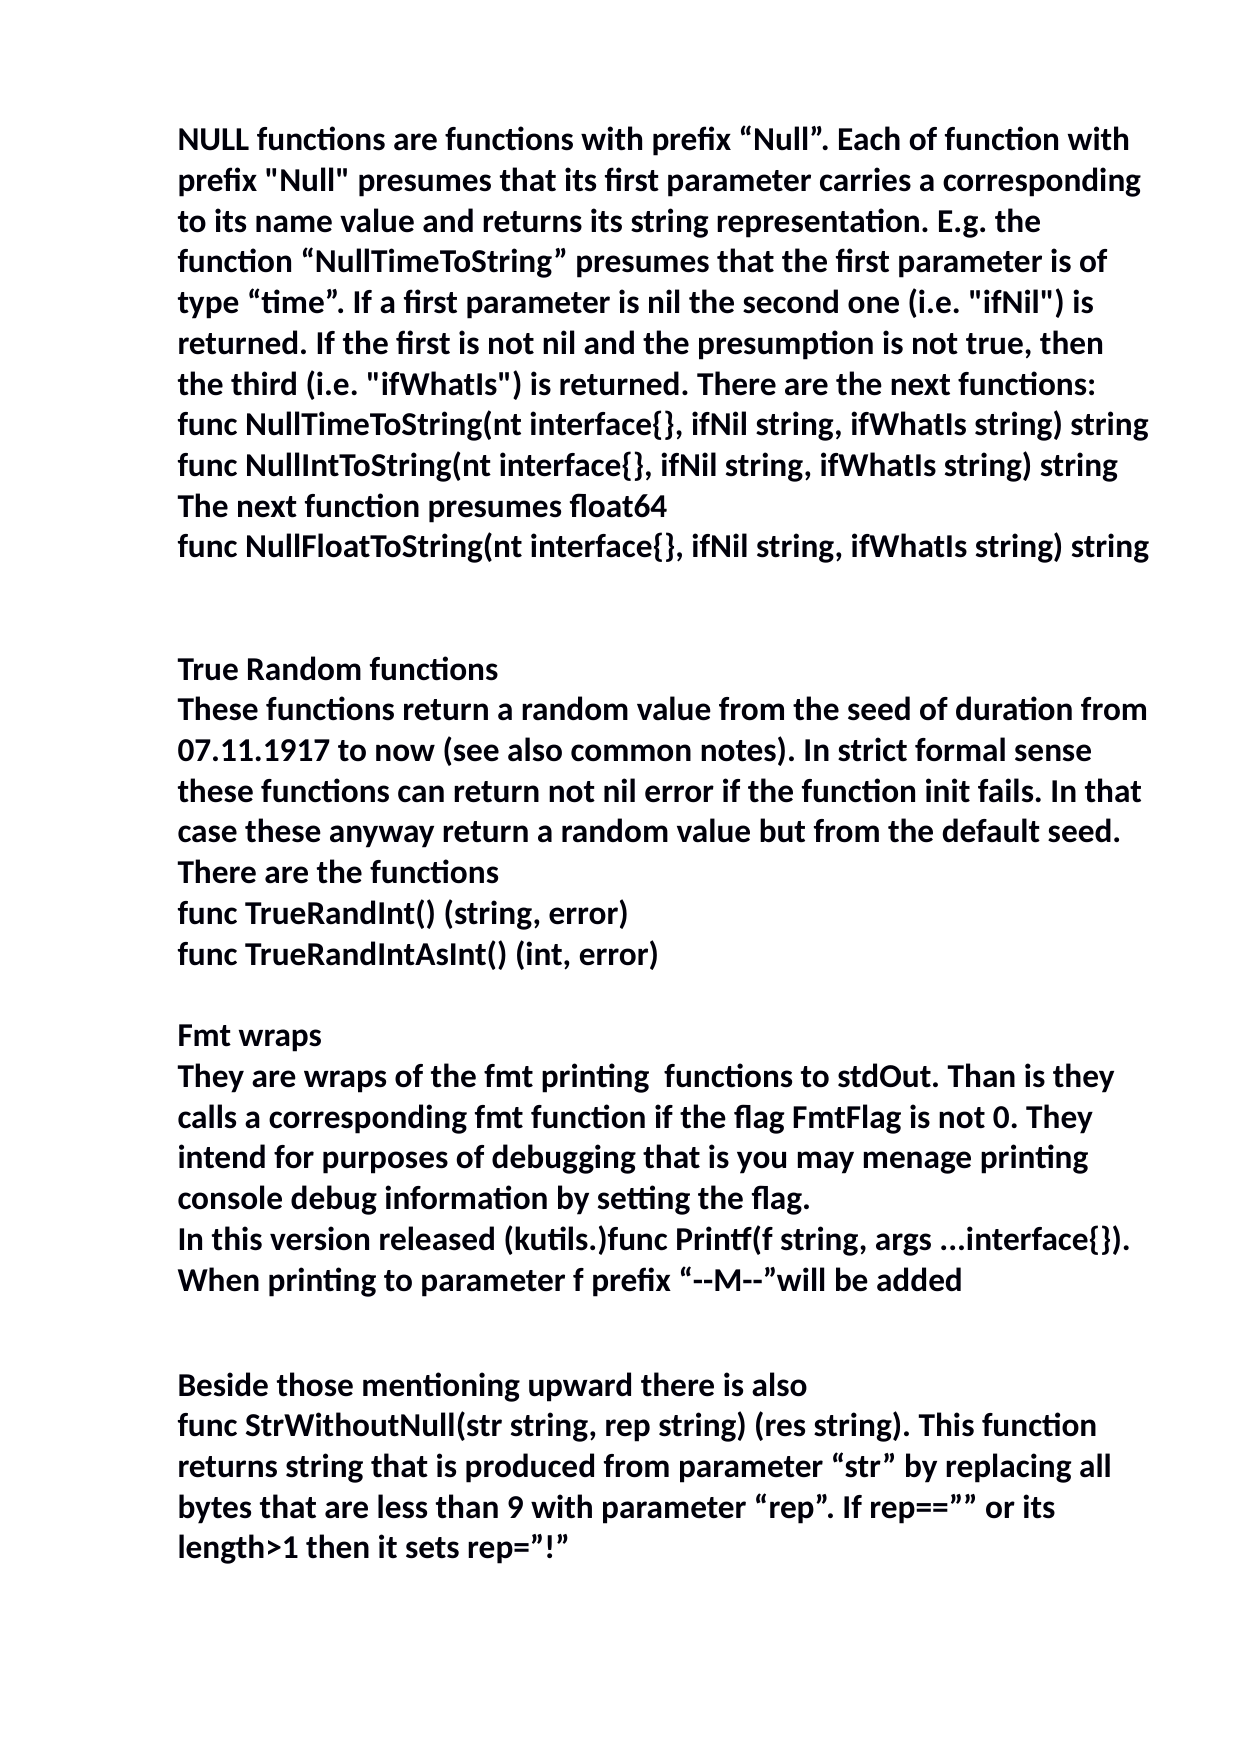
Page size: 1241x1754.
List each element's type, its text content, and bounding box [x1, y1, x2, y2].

text These functions return a random value from the seed of duration from 07.11.1917 to now (see also common notes). In strict formal sense these functions can return not nil error if the function init fails. In that case these anyway return a random value but from the default seed. There are the functions [177, 688, 1152, 892]
text func TrueRandIntAsInt() (int, error) [177, 933, 1152, 973]
text func TrueRandInt() (string, error) [177, 892, 1152, 933]
text func NullFloatToString(nt interface{}, ifNil string, ifWhatIs string) string [177, 525, 1152, 566]
text Beside those mentioning upward there is also [177, 1364, 1152, 1404]
text func StrWithoutNull(str string, rep string) (res string). This function returns string that is produced from parameter “str” by replacing all bytes that are less than 9 with parameter “rep”. If rep==”” or its length>1 then it sets rep=”!” [177, 1404, 1152, 1567]
text Fmt wraps They are wraps of the fmt printing functions to stdOut. Than is they calls a corresponding fmt function if the flag FmtFlag is not 0. They intend for purposes of debugging that is you may menage printing console debug information by setting the flag. In this version released (kutils.)func Printf(f string, args ...interface{}). When printing to parameter f prefix “--M--”will be added [177, 1014, 1152, 1299]
text NULL functions are functions with prefix “Null”. Each of function with prefix "Null" presumes that its first parameter carries a corresponding to its name value and returns its string representation. E.g. the function “NullTimeToString” presumes that the first parameter is of type “time”. If a first parameter is nil the second one (i.e. "ifNil") is returned. If the first is not nil and the presumption is not true, then the third (i.e. "ifWhatIs") is returned. There are the next functions: [177, 118, 1152, 403]
text func NullIntToString(nt interface{}, ifNil string, ifWhatIs string) string [177, 444, 1152, 485]
text func NullTimeToString(nt interface{}, ifNil string, ifWhatIs string) string [177, 403, 1152, 444]
text The next function presumes float64 [177, 485, 1152, 525]
text True Random functions [177, 648, 1152, 688]
